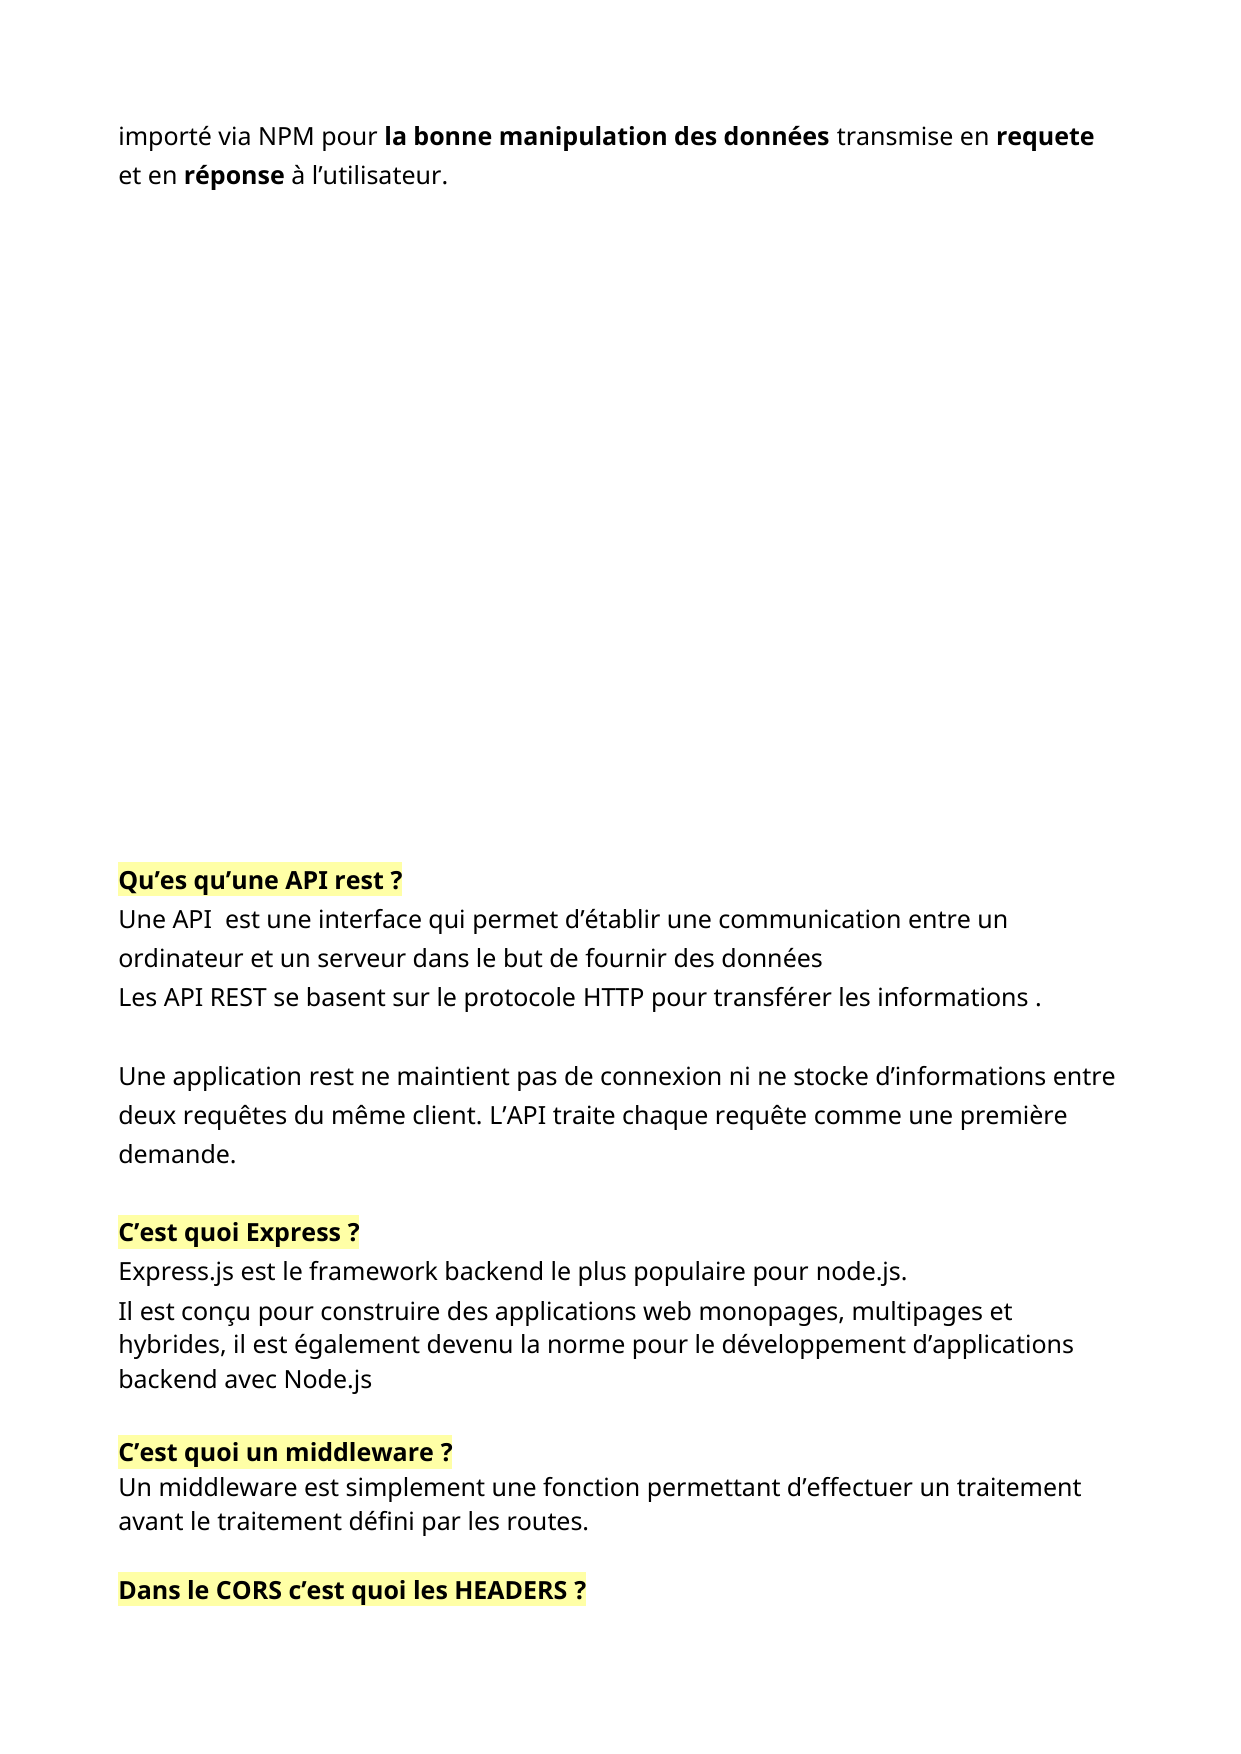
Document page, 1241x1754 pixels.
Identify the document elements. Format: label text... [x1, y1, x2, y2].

text Qu’es qu’une API rest ? [118, 862, 1122, 896]
text Un middleware est simplement une fonction permettant d’effectuer un traitement avant le traitement défini par les routes. [118, 1469, 1122, 1538]
text Les API REST se basent sur le protocole HTTP pour transférer les informations . [118, 980, 1122, 1014]
text Une application rest ne maintient pas de connexion ni ne stocke d’informations entre deux requêtes du même client. L’API traite chaque requête comme une première demande. [118, 1058, 1122, 1171]
text Express.js est le framework backend le plus populaire pour node.js. [118, 1254, 1122, 1288]
text Dans le CORS c’est quoi les HEADERS ? [118, 1572, 1122, 1606]
text Une API est une interface qui permet d’établir une communication entre un ordinateur et un serveur dans le but de fournir des données [118, 901, 1122, 975]
text C’est quoi un middleware ? [118, 1434, 1122, 1469]
text Il est conçu pour construire des applications web monopages, multipages et hybrides, il est également devenu la norme pour le développement d’applications backend avec Node.js [118, 1293, 1122, 1395]
text importé via NPM pour la bonne manipulation des données transmise en requete et en réponse à l’utilisateur. [118, 118, 1122, 191]
text C’est quoi Express ? [118, 1215, 1122, 1249]
